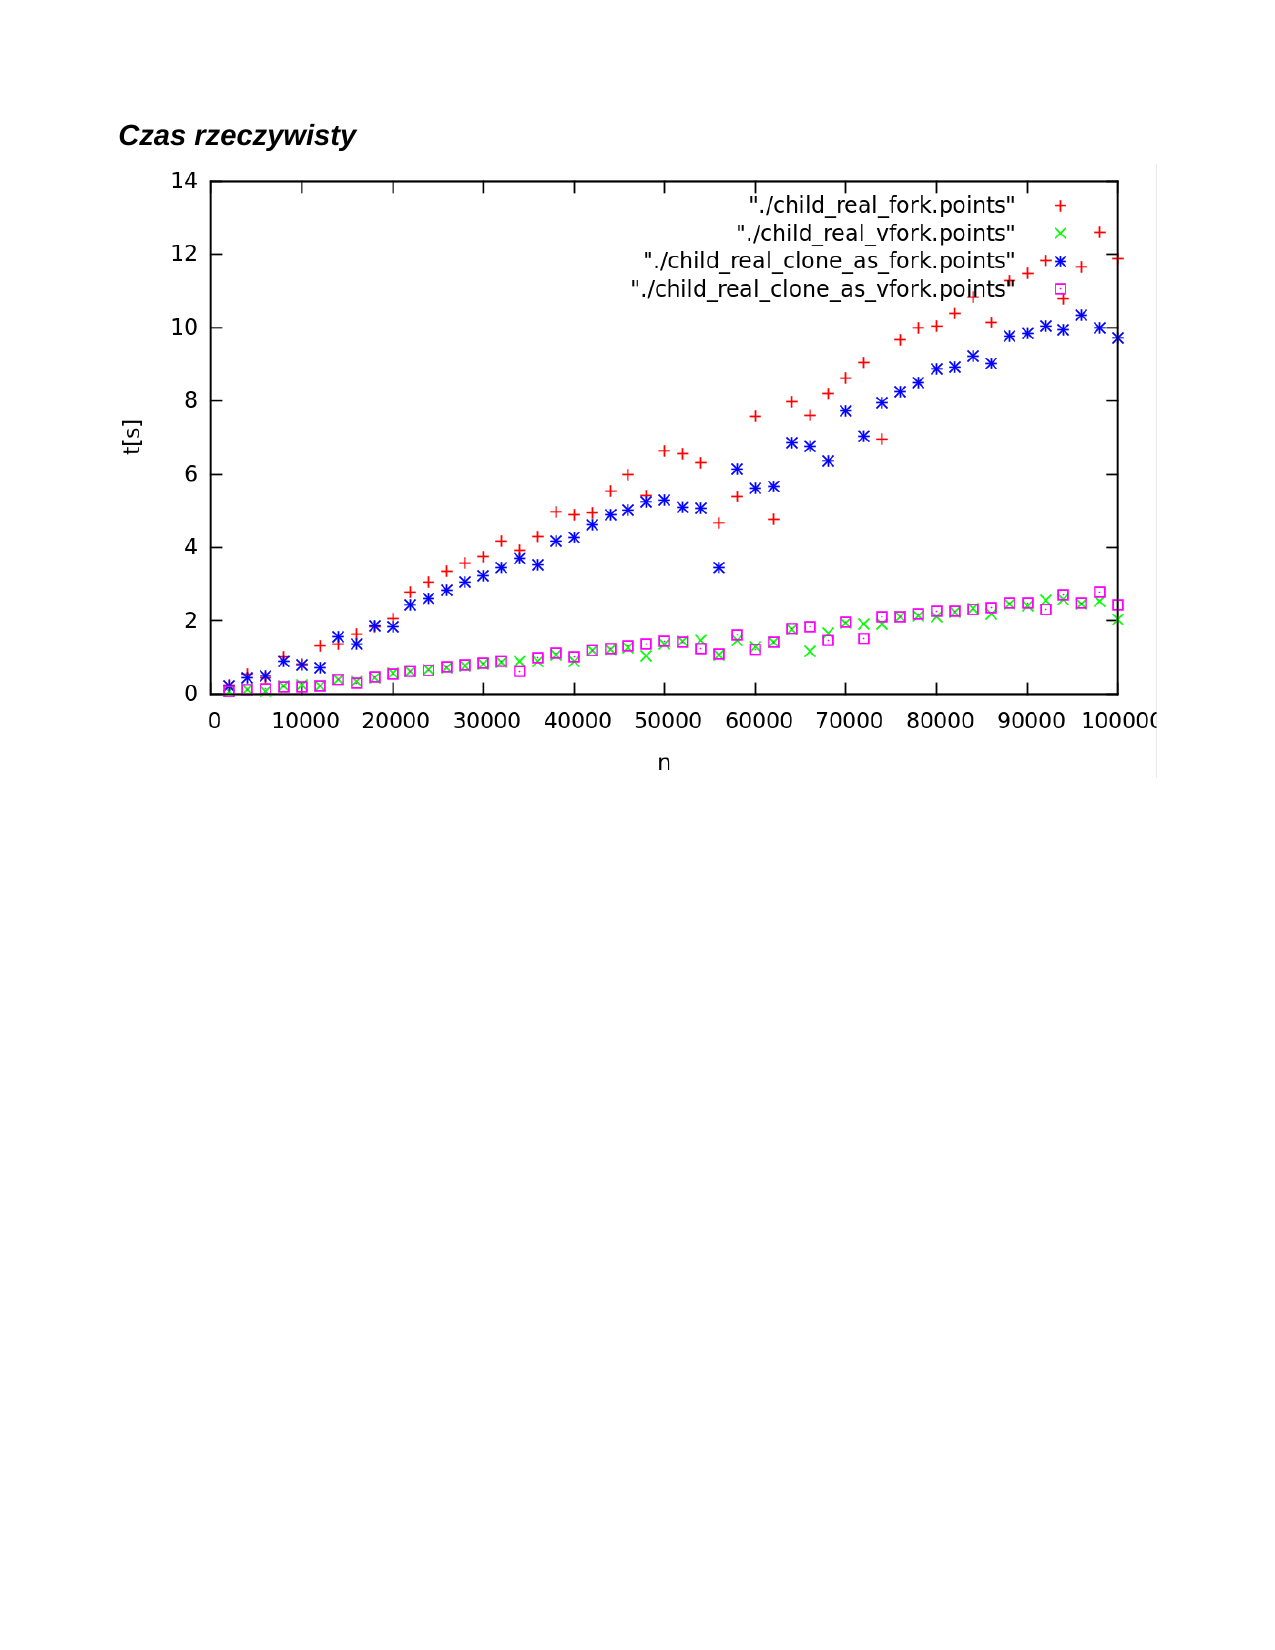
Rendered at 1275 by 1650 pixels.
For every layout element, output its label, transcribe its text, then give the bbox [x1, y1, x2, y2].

picture [118, 164, 1157, 778]
subtitle Czas rzeczywisty [118, 118, 1157, 152]
